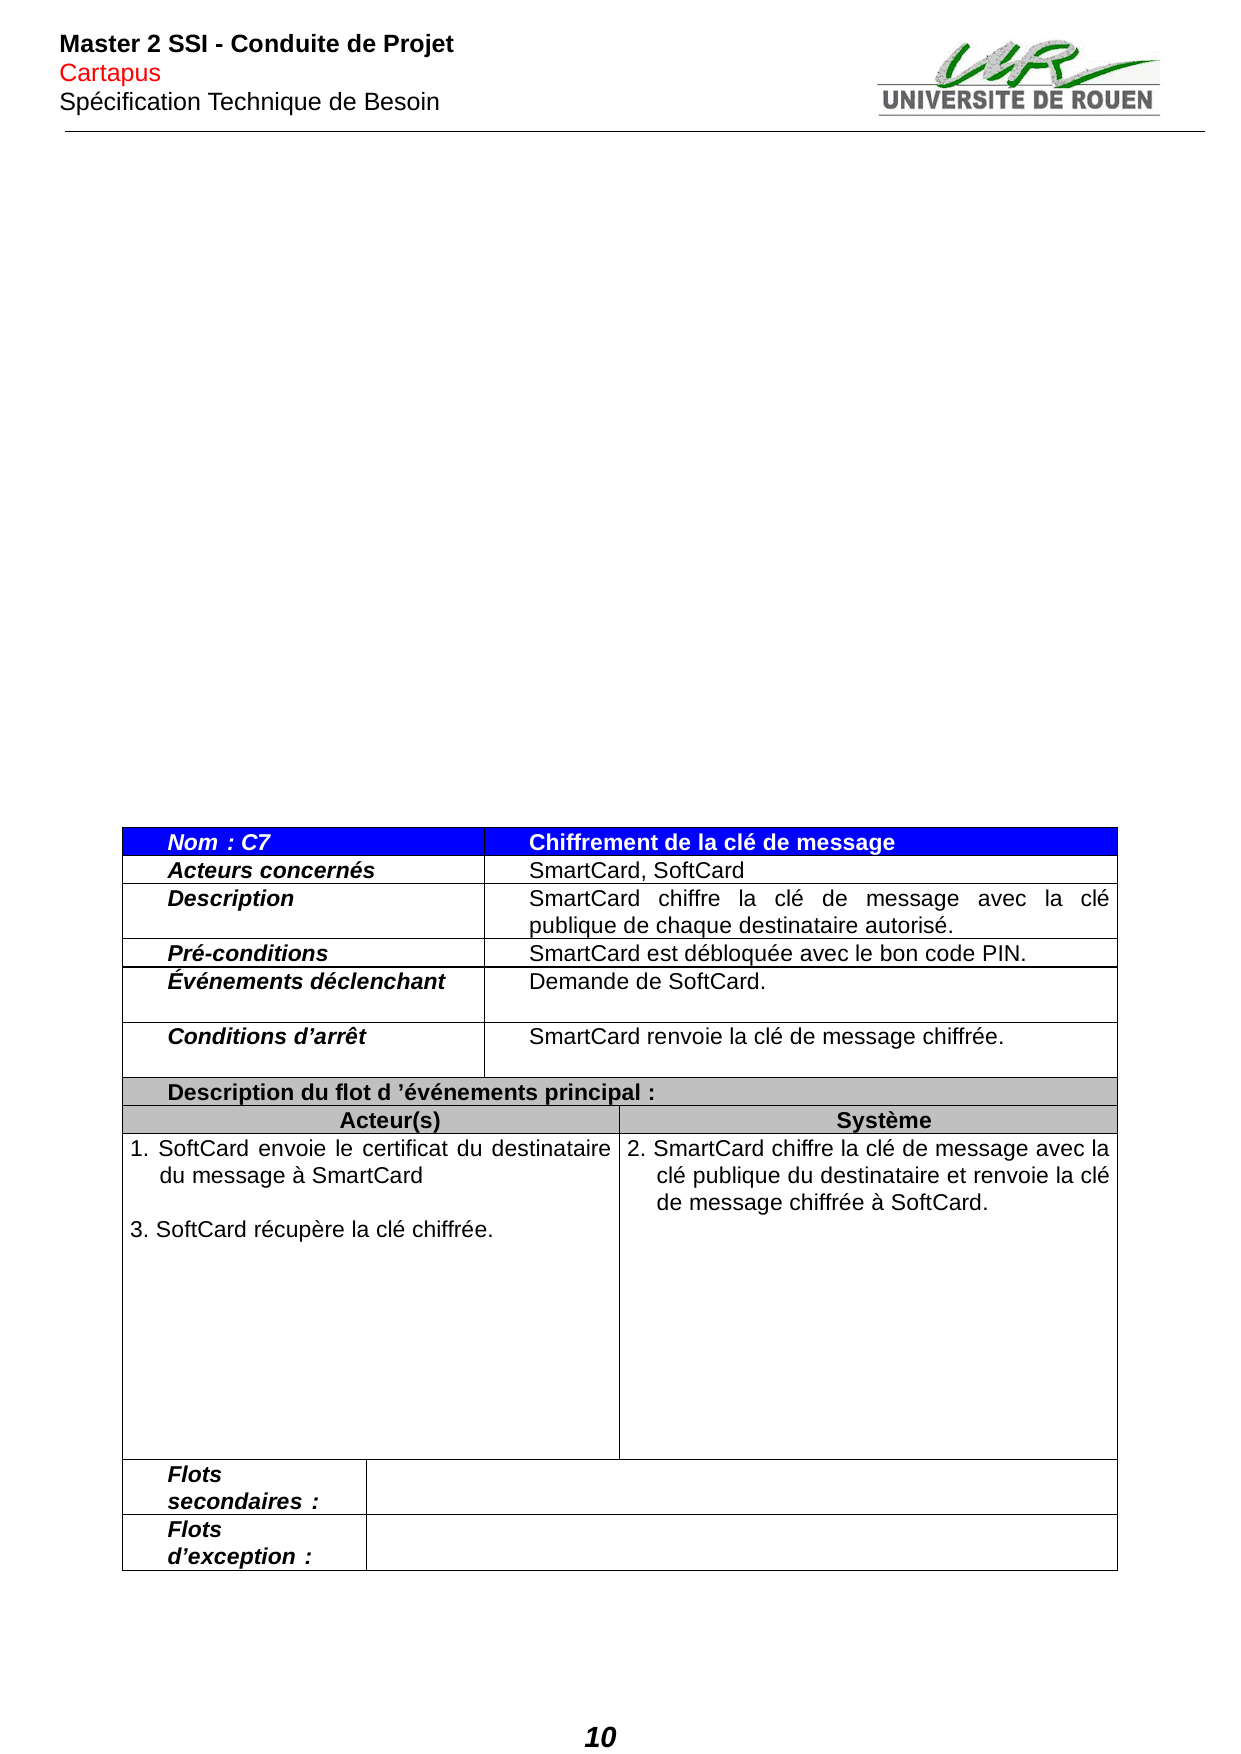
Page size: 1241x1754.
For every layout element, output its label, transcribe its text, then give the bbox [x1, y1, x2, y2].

table_cell Système [620, 1106, 1117, 1133]
table_cell Demande de SoftCard. [485, 968, 1117, 1022]
table_cell [367, 1460, 1117, 1514]
table_cell Pré-conditions [123, 939, 484, 966]
table_cell Acteurs concernés [123, 856, 484, 883]
picture [872, 32, 1170, 118]
table_cell SmartCard, SoftCard [485, 856, 1117, 883]
table_header Nom : C7 [123, 828, 484, 855]
table_cell Conditions d’arrêt [123, 1023, 484, 1077]
table_cell Événements déclenchant [123, 968, 484, 1022]
table_cell [367, 1515, 1117, 1569]
table_cell Description [123, 884, 484, 938]
table_cell 1. SoftCard envoie le certificat du destinataire du message à SmartCard 3. SoftCard récupère la clé chiffrée. [123, 1134, 619, 1459]
table_cell SmartCard chiffre la clé de message avec la clé publique de chaque destinataire autorisé. [485, 884, 1117, 938]
table_cell Flots secondaires : [123, 1460, 366, 1514]
table_cell SmartCard renvoie la clé de message chiffrée. [485, 1023, 1117, 1077]
table_header Chiffrement de la clé de message [485, 828, 1117, 855]
table_cell SmartCard est débloquée avec le bon code PIN. [485, 939, 1117, 966]
table_cell Description du flot d ’événements principal : [123, 1078, 1117, 1105]
table_cell Flots d’exception : [123, 1515, 366, 1569]
table_cell 2. SmartCard chiffre la clé de message avec la clé publique du destinataire et renvoie la clé de message chiffrée à SoftCard. [620, 1134, 1117, 1459]
table_cell Acteur(s) [123, 1106, 619, 1133]
